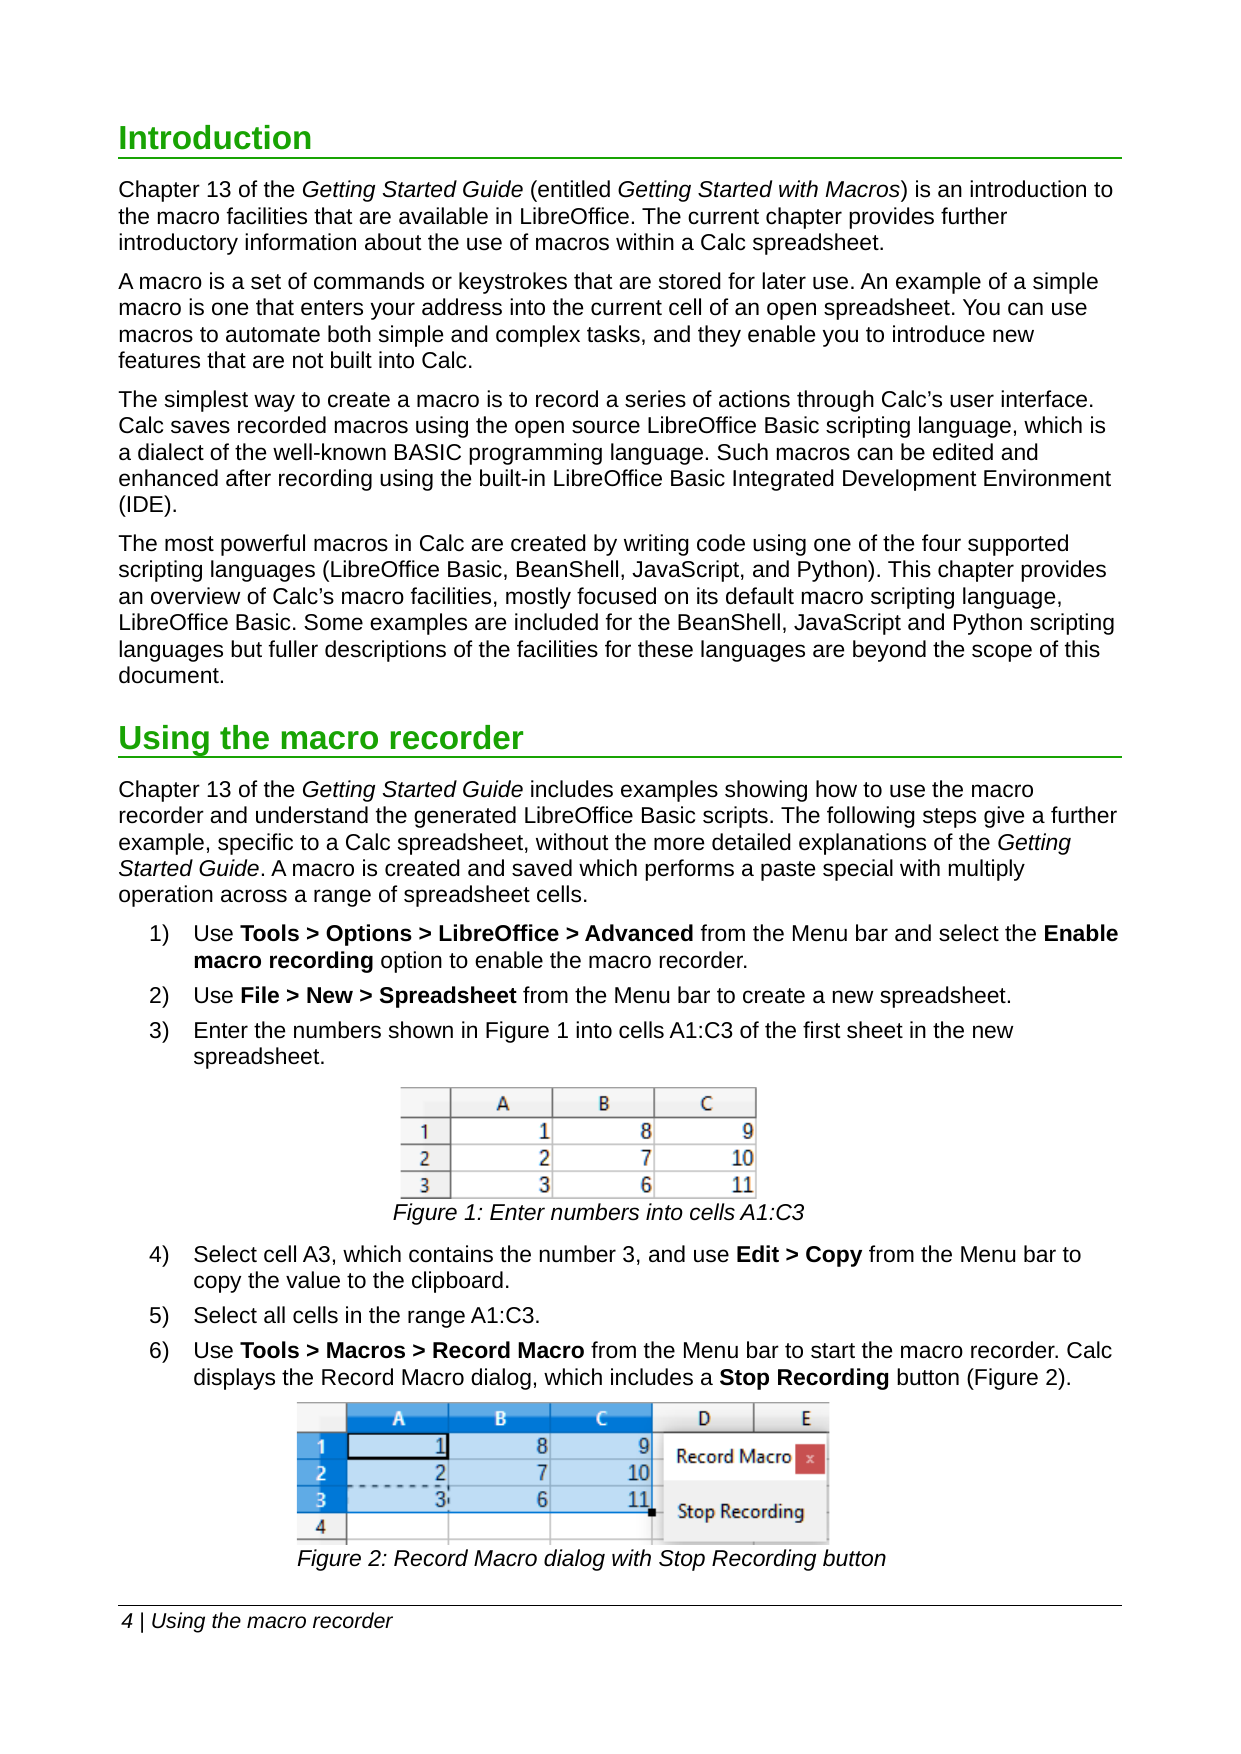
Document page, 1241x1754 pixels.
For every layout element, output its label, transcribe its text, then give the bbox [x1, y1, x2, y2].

list Select all cells in the range A1:C3. [169, 1302, 1122, 1329]
list Enter the numbers shown in Figure 1 into cells A1:C3 of the first sheet in the new spreadsheet. [169, 1017, 1122, 1070]
text Figure 1: Enter numbers into cells A1:C3 [393, 1082, 848, 1225]
text Chapter 13 of the Getting Started Guide (entitled Getting Started with Macros) is an introduction to the macro facilities that are available in LibreOffice. The current chapter provides further introductory information about the use of macros within a Calc spreadsheet. [118, 176, 1122, 255]
text The most powerful macros in Calc are created by writing code using one of the four supported scripting languages (LibreOffice Basic, BeanShell, JavaScript, and Python). This chapter provides an overview of Calc’s macro facilities, mostly focused on its default macro scripting language, LibreOffice Basic. Some examples are included for the BeanShell, JavaScript and Python scripting languages but fuller descriptions of the facilities for these languages are beyond the scope of this document. [118, 530, 1122, 688]
list Use Tools > Options > LibreOffice > Advanced from the Menu bar and select the Enable macro recording option to enable the macro recorder. [169, 920, 1122, 973]
picture [400, 1087, 757, 1199]
text Chapter 13 of the Getting Started Guide includes examples showing how to use the macro recorder and understand the generated LibreOffice Basic scripts. The following steps give a further example, specific to a Calc spreadsheet, without the more detailed explanations of the Getting Started Guide. A macro is created and saved which performs a paste special with multiply operation across a range of spreadsheet cells. [118, 776, 1122, 908]
subtitle Introduction [118, 118, 1122, 157]
text A macro is a set of commands or keystrokes that are stored for later use. An example of a simple macro is one that enters your address into the current cell of an open spreadsheet. You can use macros to automate both simple and complex tasks, and they enable you to introduce new features that are not built into Calc. [118, 268, 1122, 373]
list Use File > New > Spreadsheet from the Menu bar to create a new spreadsheet. [169, 982, 1122, 1008]
text Figure 2: Record Macro dialog with Stop Recording button [297, 1402, 943, 1571]
subtitle Using the macro recorder [118, 718, 1122, 756]
list Use Tools > Macros > Record Macro from the Menu bar to start the macro recorder. Calc displays the Record Macro dialog, which includes a Stop Recording button (Figure 2). [169, 1337, 1122, 1390]
list Select cell A3, which contains the number 3, and use Edit > Copy from the Menu bar to copy the value to the clipboard. [169, 1241, 1122, 1293]
picture [296, 1402, 830, 1545]
text The simplest way to create a macro is to record a series of actions through Calc’s user interface. Calc saves recorded macros using the open source LibreOffice Basic scripting language, which is a dialect of the well-known BASIC programming language. Such macros can be edited and enhanced after recording using the built-in LibreOffice Basic Integrated Development Environment (IDE). [118, 386, 1122, 518]
